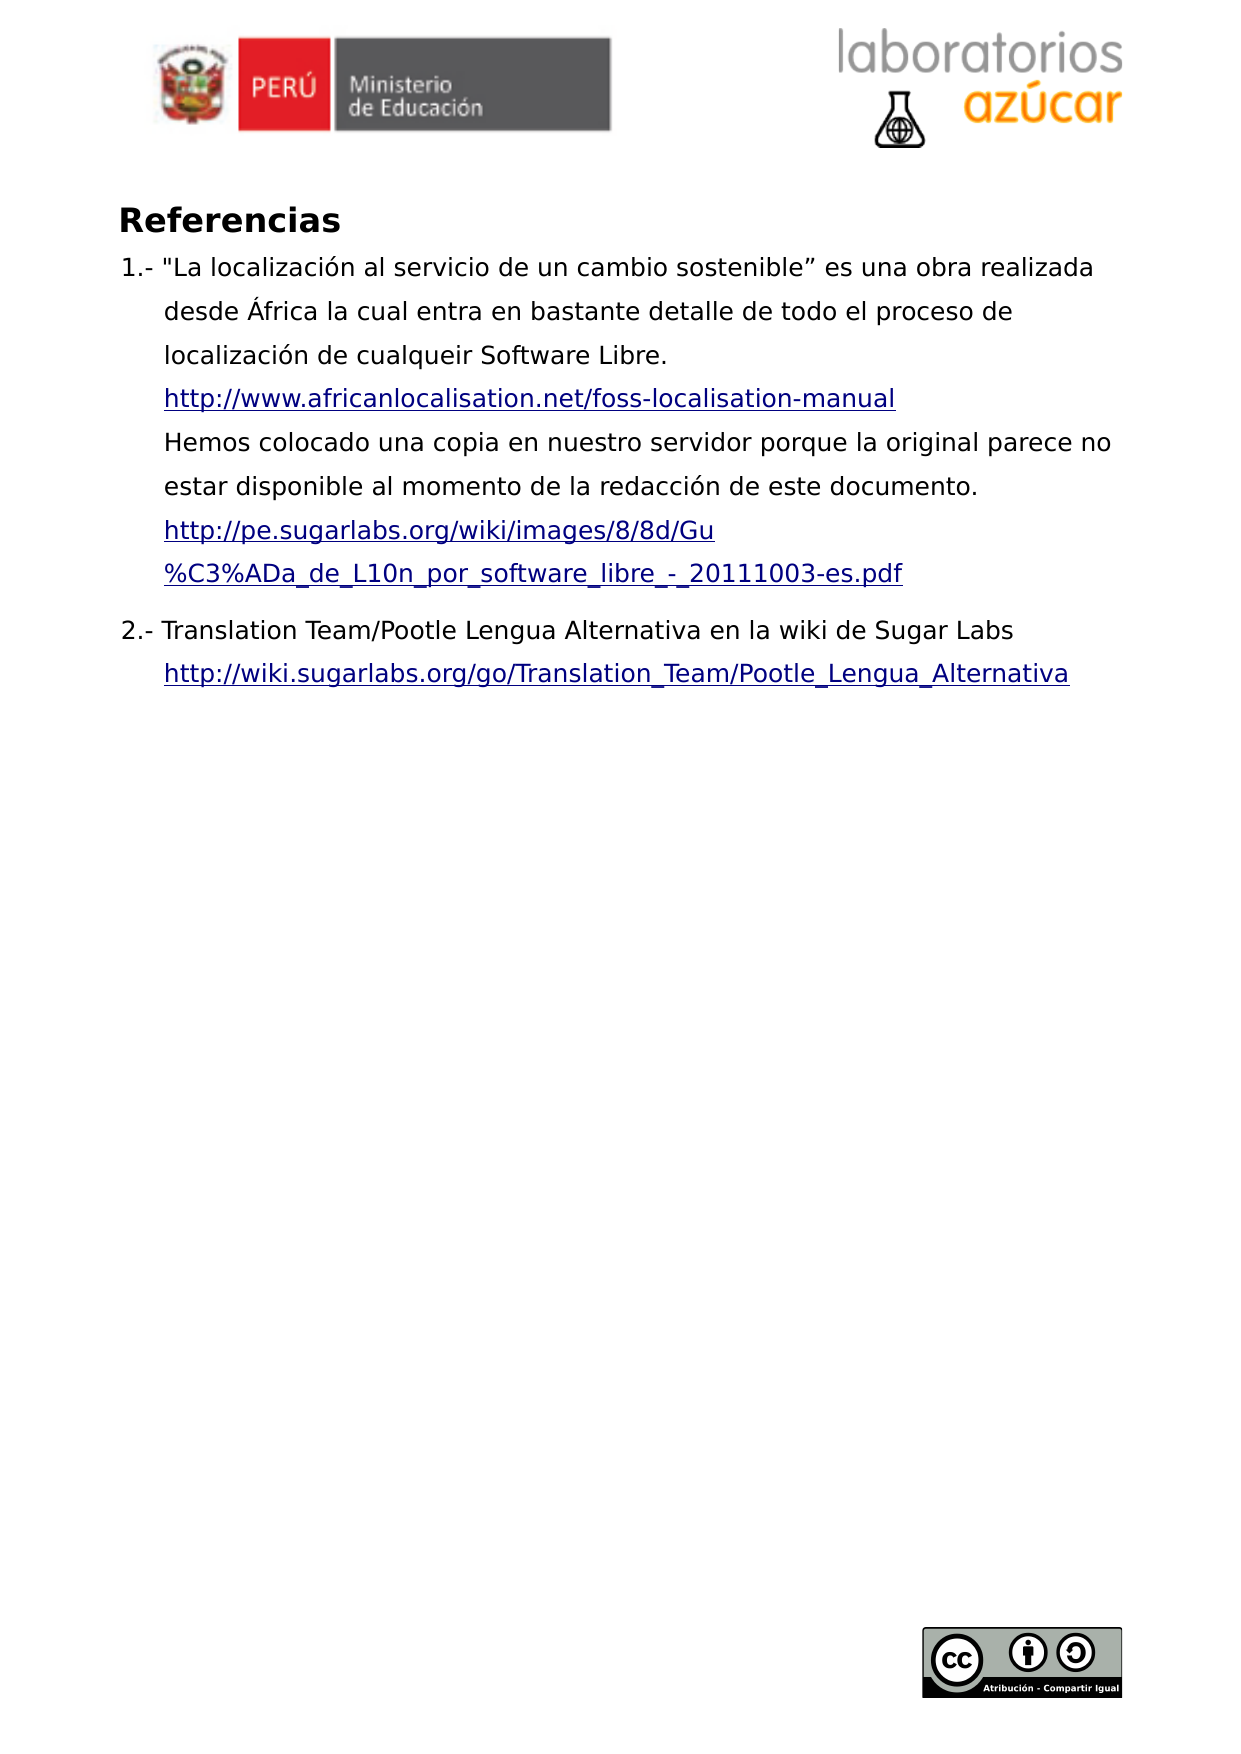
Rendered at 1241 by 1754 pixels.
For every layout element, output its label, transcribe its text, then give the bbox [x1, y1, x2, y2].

picture [922, 1627, 1123, 1698]
picture [838, 28, 1123, 148]
picture [137, 22, 631, 148]
subtitle Referencias [118, 202, 1122, 241]
text 2.- Translation Team/Pootle Lengua Alternativa en la wiki de Sugar Labs http://wiki.sugarlabs.org/go/Translation_Team/Pootle_Lengua_Alternativa [121, 616, 1122, 689]
text 1.- "La localización al servicio de un cambio sostenible” es una obra realizada desde África la cual entra en bastante detalle de todo el proceso de localización de cualqueir Software Libre. http://www.africanlocalisation.net/foss-localisation-manual Hemos colocado una copia en nuestro servidor porque la original parece no estar disponible al momento de la redacción de este documento. http://pe.sugarlabs.org/wiki/images/8/8d/Gu%C3%ADa_de_L10n_por_software_libre_-_20111003-es.pdf [121, 253, 1122, 589]
